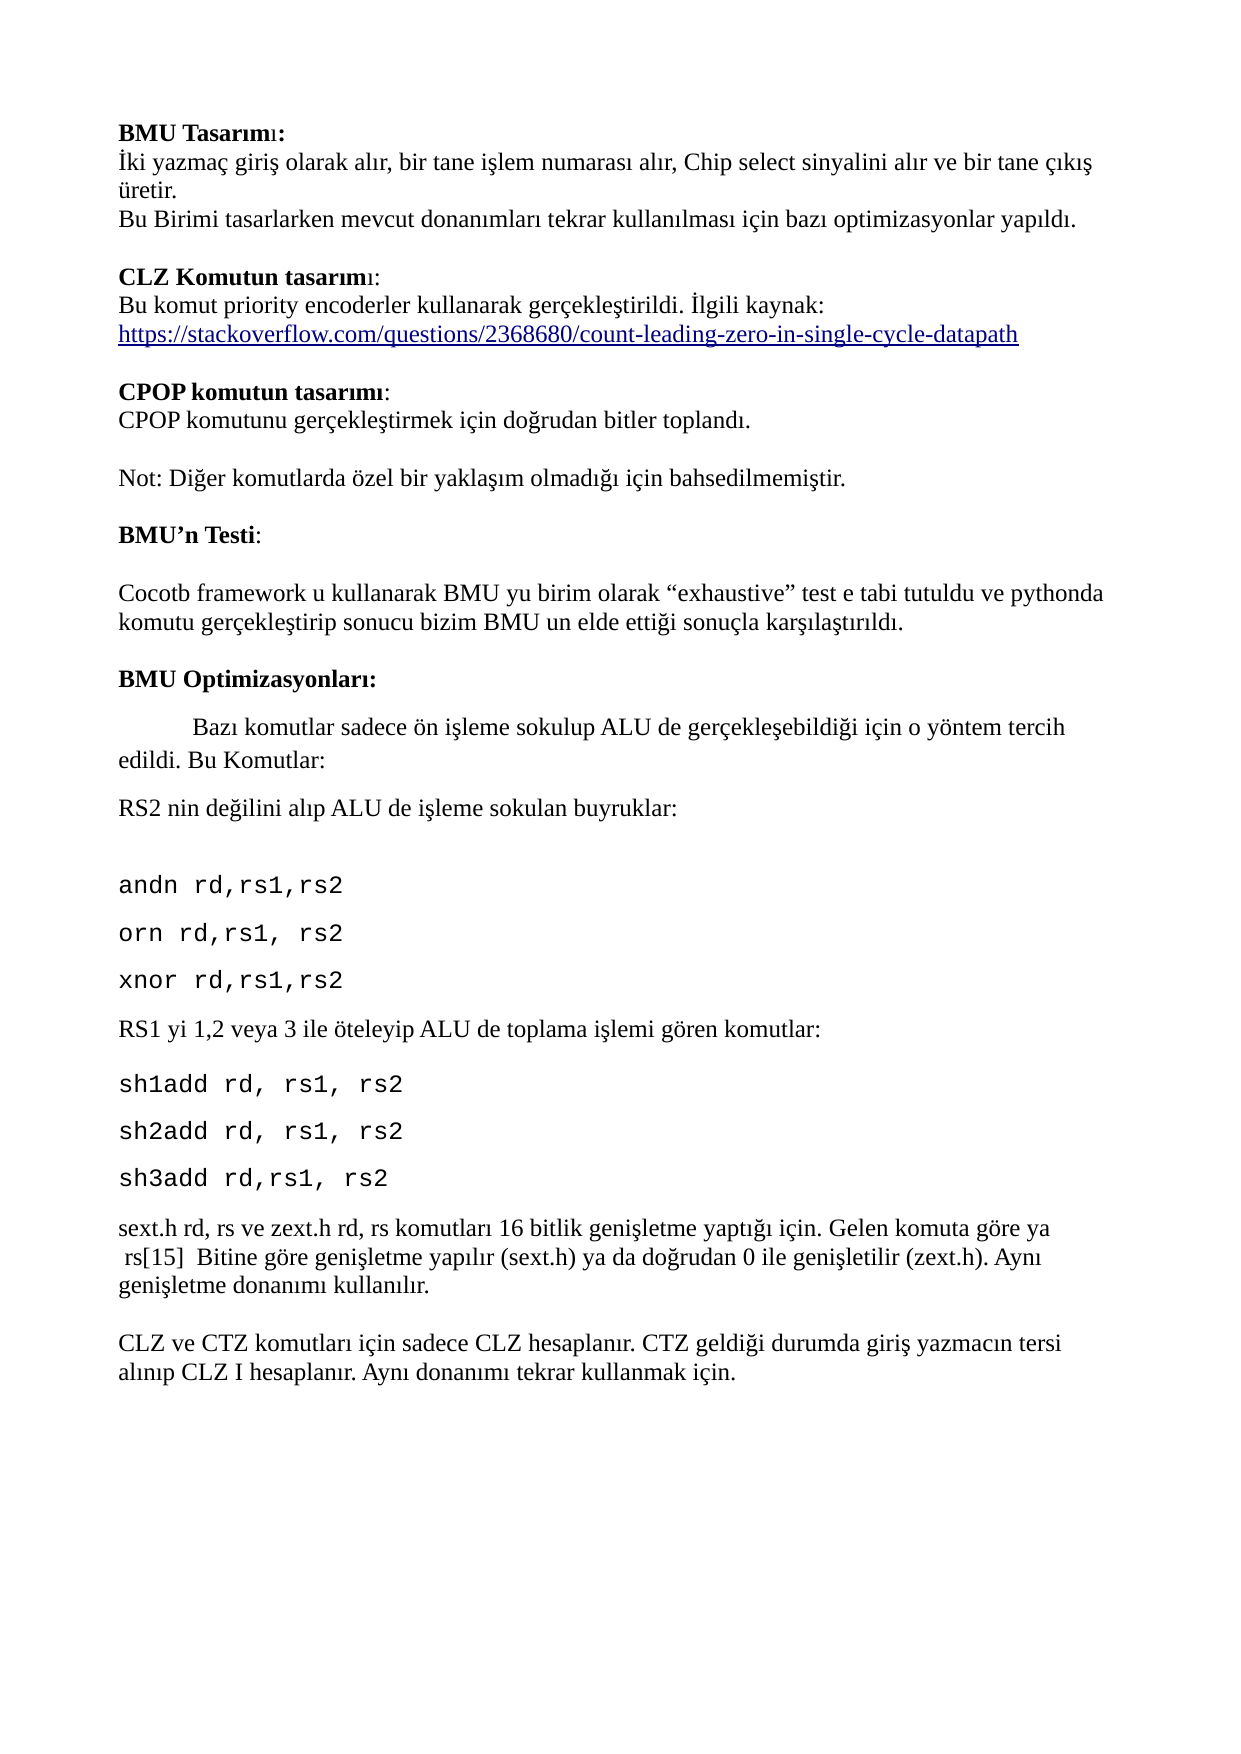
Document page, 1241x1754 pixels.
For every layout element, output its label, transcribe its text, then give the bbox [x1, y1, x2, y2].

text andn rd,rs1,rs2 [118, 840, 1122, 901]
text sh2add rd, rs1, rs2 [118, 1119, 1122, 1147]
text Cocotb framework u kullanarak BMU yu birim olarak “exhaustive” test e tabi tutuldu ve pythonda komutu gerçekleştirip sonucu bizim BMU un elde ettiği sonuçla karşılaştırıldı. [118, 578, 1122, 636]
text rs[15] Bitine göre genişletme yapılır (sext.h) ya da doğrudan 0 ile genişletilir (zext.h). Aynı genişletme donanımı kullanılır. [118, 1242, 1122, 1299]
text BMU Tasarımı: [118, 118, 1122, 147]
text BMU’n Testi: [118, 521, 1122, 578]
text CLZ ve CTZ komutları için sadece CLZ hesaplanır. CTZ geldiği durumda giriş yazmacın tersi alınıp CLZ I hesaplanır. Aynı donanımı tekrar kullanmak için. [118, 1328, 1122, 1386]
text orn rd,rs1, rs2 [118, 920, 1122, 948]
text sh3add rd,rs1, rs2 [118, 1166, 1122, 1194]
text Bazı komutlar sadece ön işleme sokulup ALU de gerçekleşebildiği için o yöntem tercih edildi. Bu Komutlar: [118, 712, 1122, 774]
text BMU Optimizasyonları: [118, 664, 1122, 693]
text RS2 nin değilini alıp ALU de işleme sokulan buyruklar: [118, 793, 1122, 821]
text sext.h rd, rs ve zext.h rd, rs komutları 16 bitlik genişletme yaptığı için. Gelen komuta göre ya [118, 1213, 1122, 1242]
text Not: Diğer komutlarda özel bir yaklaşım olmadığı için bahsedilmemiştir. [118, 463, 1122, 492]
text İki yazmaç giriş olarak alır, bir tane işlem numarası alır, Chip select sinyalini alır ve bir tane çıkış üretir. Bu Birimi tasarlarken mevcut donanımları tekrar kullanılması için bazı optimizasyonlar yapıldı. CLZ Komutun tasarımı: Bu komut priority encoderler kullanarak gerçekleştirildi. İlgili kaynak: https://stackoverflow.com/questions/2368680/count-leading-zero-in-single-cycle-datapath [118, 147, 1122, 348]
text xnor rd,rs1,rs2 [118, 967, 1122, 996]
text sh1add rd, rs1, rs2 [118, 1072, 1122, 1100]
text CPOP komutun tasarımı: CPOP komutunu gerçekleştirmek için doğrudan bitler toplandı. [118, 377, 1122, 434]
text RS1 yi 1,2 veya 3 ile öteleyip ALU de toplama işlemi gören komutlar: [118, 1014, 1122, 1043]
